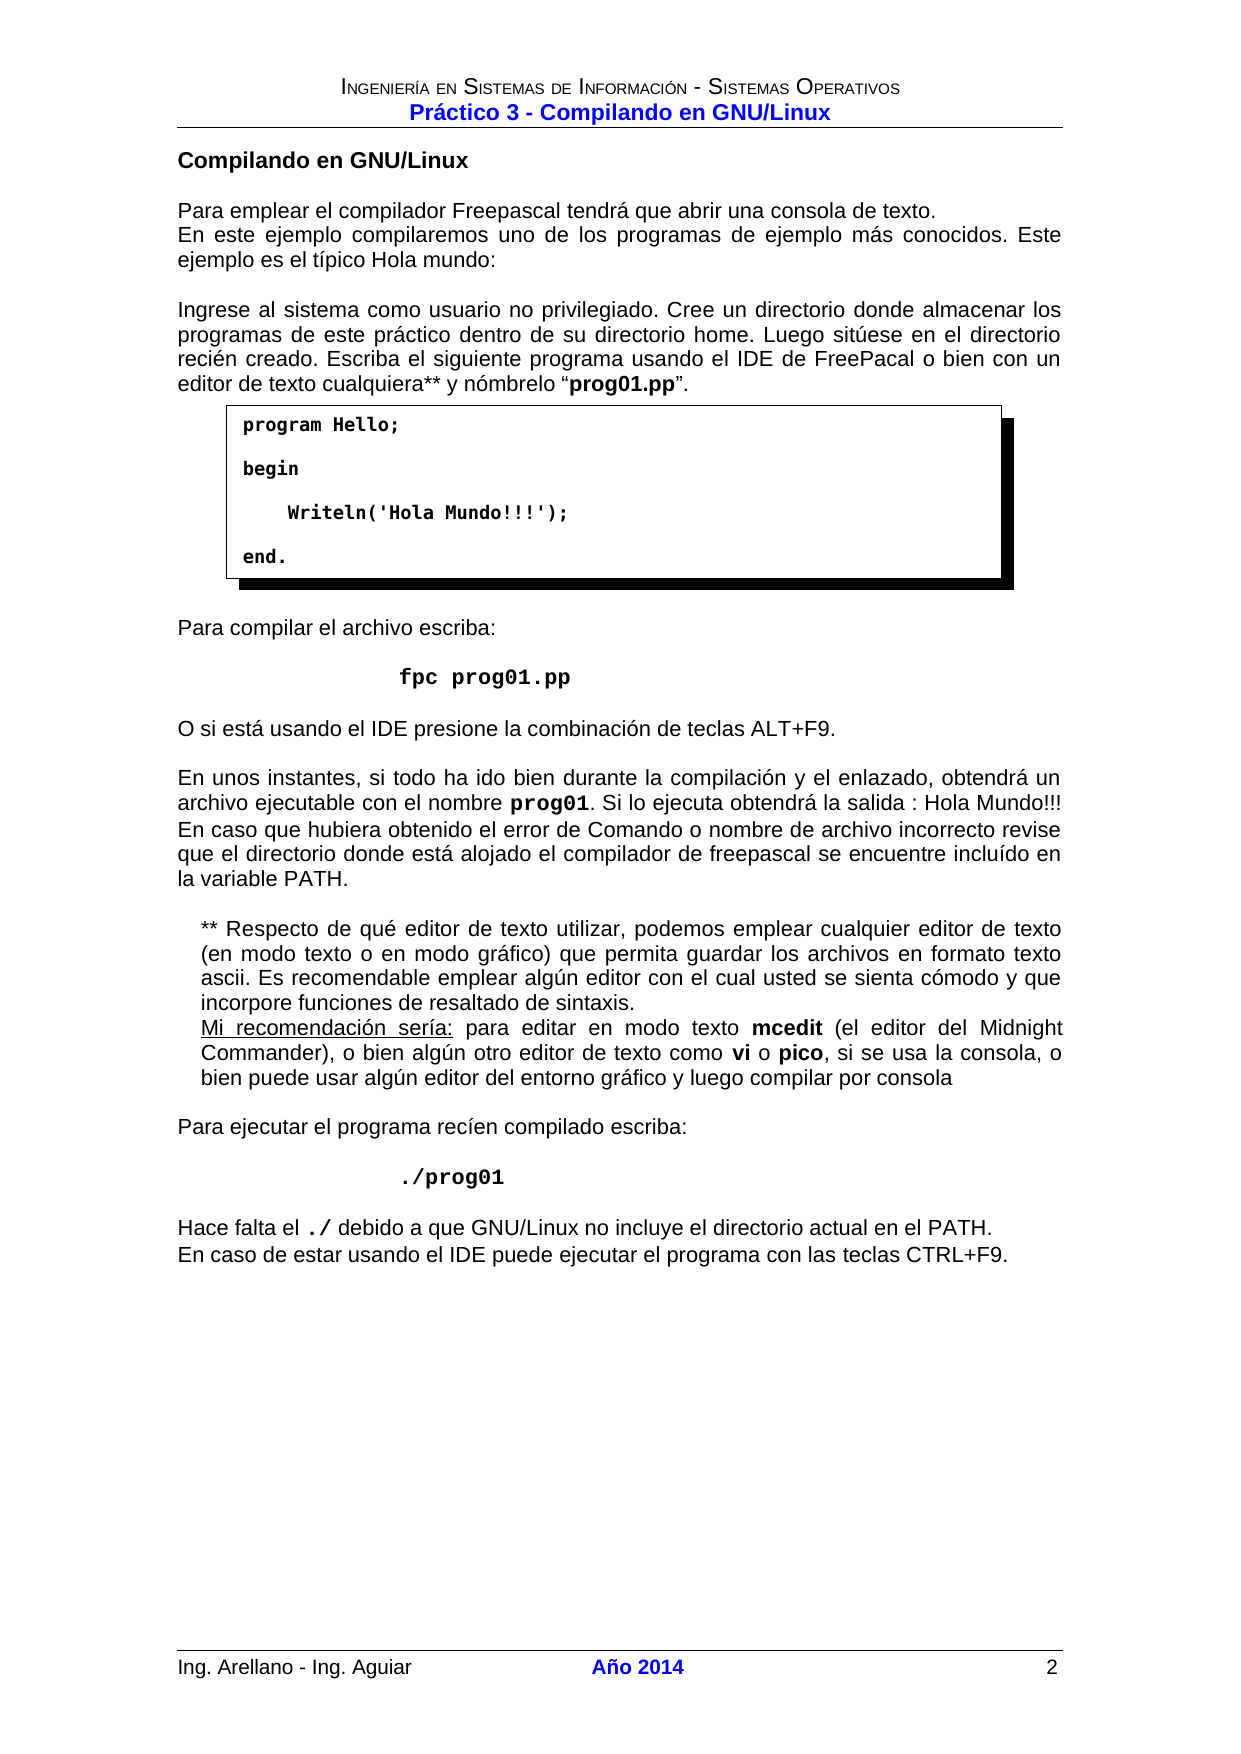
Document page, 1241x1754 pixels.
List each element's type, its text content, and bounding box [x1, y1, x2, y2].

text fpc prog01.pp [177, 665, 1063, 691]
text Writeln('Hola Mundo!!!'); [243, 502, 985, 524]
text ./prog01 [177, 1164, 1063, 1191]
text begin [243, 458, 985, 480]
text Para emplear el compilador Freepascal tendrá que abrir una consola de texto. [177, 198, 1063, 223]
text program Hello; [243, 414, 985, 436]
text Hace falta el ./ debido a que GNU/Linux no incluye el directorio actual en el PATH. [177, 1215, 1063, 1242]
text Mi recomendación sería: para editar en modo texto mcedit (el editor del Midnight Commander), o bien algún otro editor de texto como vi o pico, si se usa la consola, o bien puede usar algún editor del entorno gráfico y luego compilar por consola [201, 1015, 1063, 1090]
text En unos instantes, si todo ha ido bien durante la compilación y el enlazado, obtendrá un archivo ejecutable con el nombre prog01. Si lo ejecuta obtendrá la salida : Hola Mundo!!! En caso que hubiera obtenido el error de Comando o nombre de archivo incorrecto revise que el directorio donde está alojado el compilador de freepascal se encuentre incluído en la variable PATH. [177, 766, 1063, 891]
text end. [243, 546, 985, 568]
text ** Respecto de qué editor de texto utilizar, podemos emplear cualquier editor de texto (en modo texto o en modo gráfico) que permita guardar los archivos en formato texto ascii. Es recomendable emplear algún editor con el cual usted se sienta cómodo y que incorpore funciones de resaltado de sintaxis. [201, 916, 1063, 1015]
text Ingrese al sistema como usuario no privilegiado. Cree un directorio donde almacenar los programas de este práctico dentro de su directorio home. Luego sitúese en el directorio recién creado. Escriba el siguiente programa usando el IDE de FreePacal o bien con un editor de texto cualquiera** y nómbrelo “prog01.pp”. [177, 297, 1063, 396]
text O si está usando el IDE presione la combinación de teclas ALT+F9. [177, 716, 1063, 741]
text En este ejemplo compilaremos uno de los programas de ejemplo más conocidos. Este ejemplo es el típico Hola mundo: [177, 223, 1063, 272]
text Compilando en GNU/Linux [177, 148, 1063, 173]
text En caso de estar usando el IDE puede ejecutar el programa con las teclas CTRL+F9. [177, 1242, 1063, 1267]
text Para ejecutar el programa recíen compilado escriba: [177, 1114, 1063, 1139]
text Para compilar el archivo escriba: [177, 615, 1063, 640]
